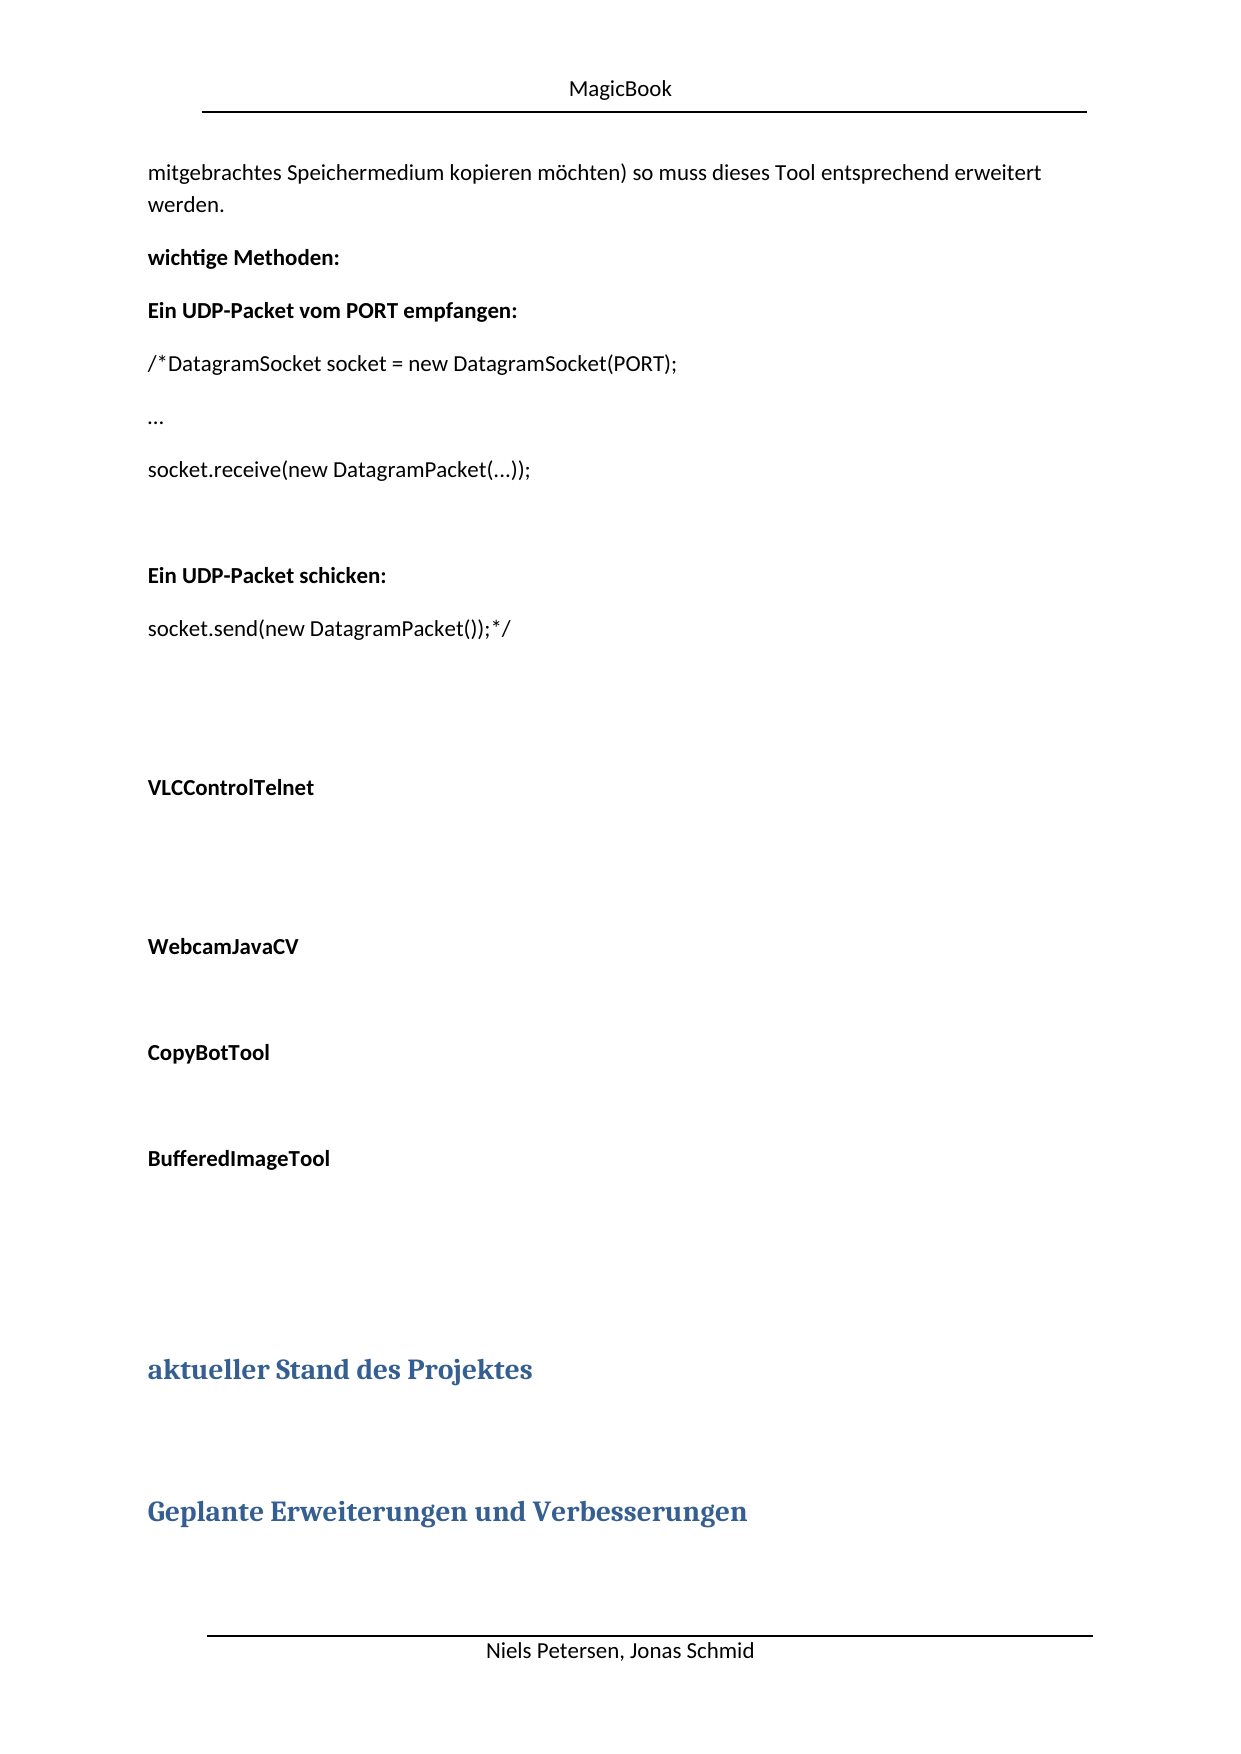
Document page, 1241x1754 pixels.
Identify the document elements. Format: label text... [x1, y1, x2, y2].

text WebcamJavaCV [148, 932, 1093, 960]
text VLCControlTelnet [148, 773, 1093, 801]
text mitgebrachtes Speichermedium kopieren möchten) so muss dieses Tool entsprechend erweitert werden. [148, 158, 1093, 218]
text CopyBotTool [148, 1038, 1093, 1066]
text Ein UDP-Packet schicken: [148, 561, 1093, 589]
text Ein UDP-Packet vom PORT empfangen: [148, 296, 1093, 324]
subtitle Geplante Erweiterungen und Verbesserungen [148, 1495, 1093, 1528]
text socket.receive(new DatagramPacket(...)); [148, 455, 1093, 483]
text wichtige Methoden: [148, 243, 1093, 271]
text /*DatagramSocket socket = new DatagramSocket(PORT); [148, 349, 1093, 377]
subtitle aktueller Stand des Projektes [148, 1353, 1093, 1387]
text … [148, 402, 1093, 430]
text BufferedImageTool [148, 1144, 1093, 1172]
text socket.send(new DatagramPacket());*/ [148, 614, 1093, 642]
